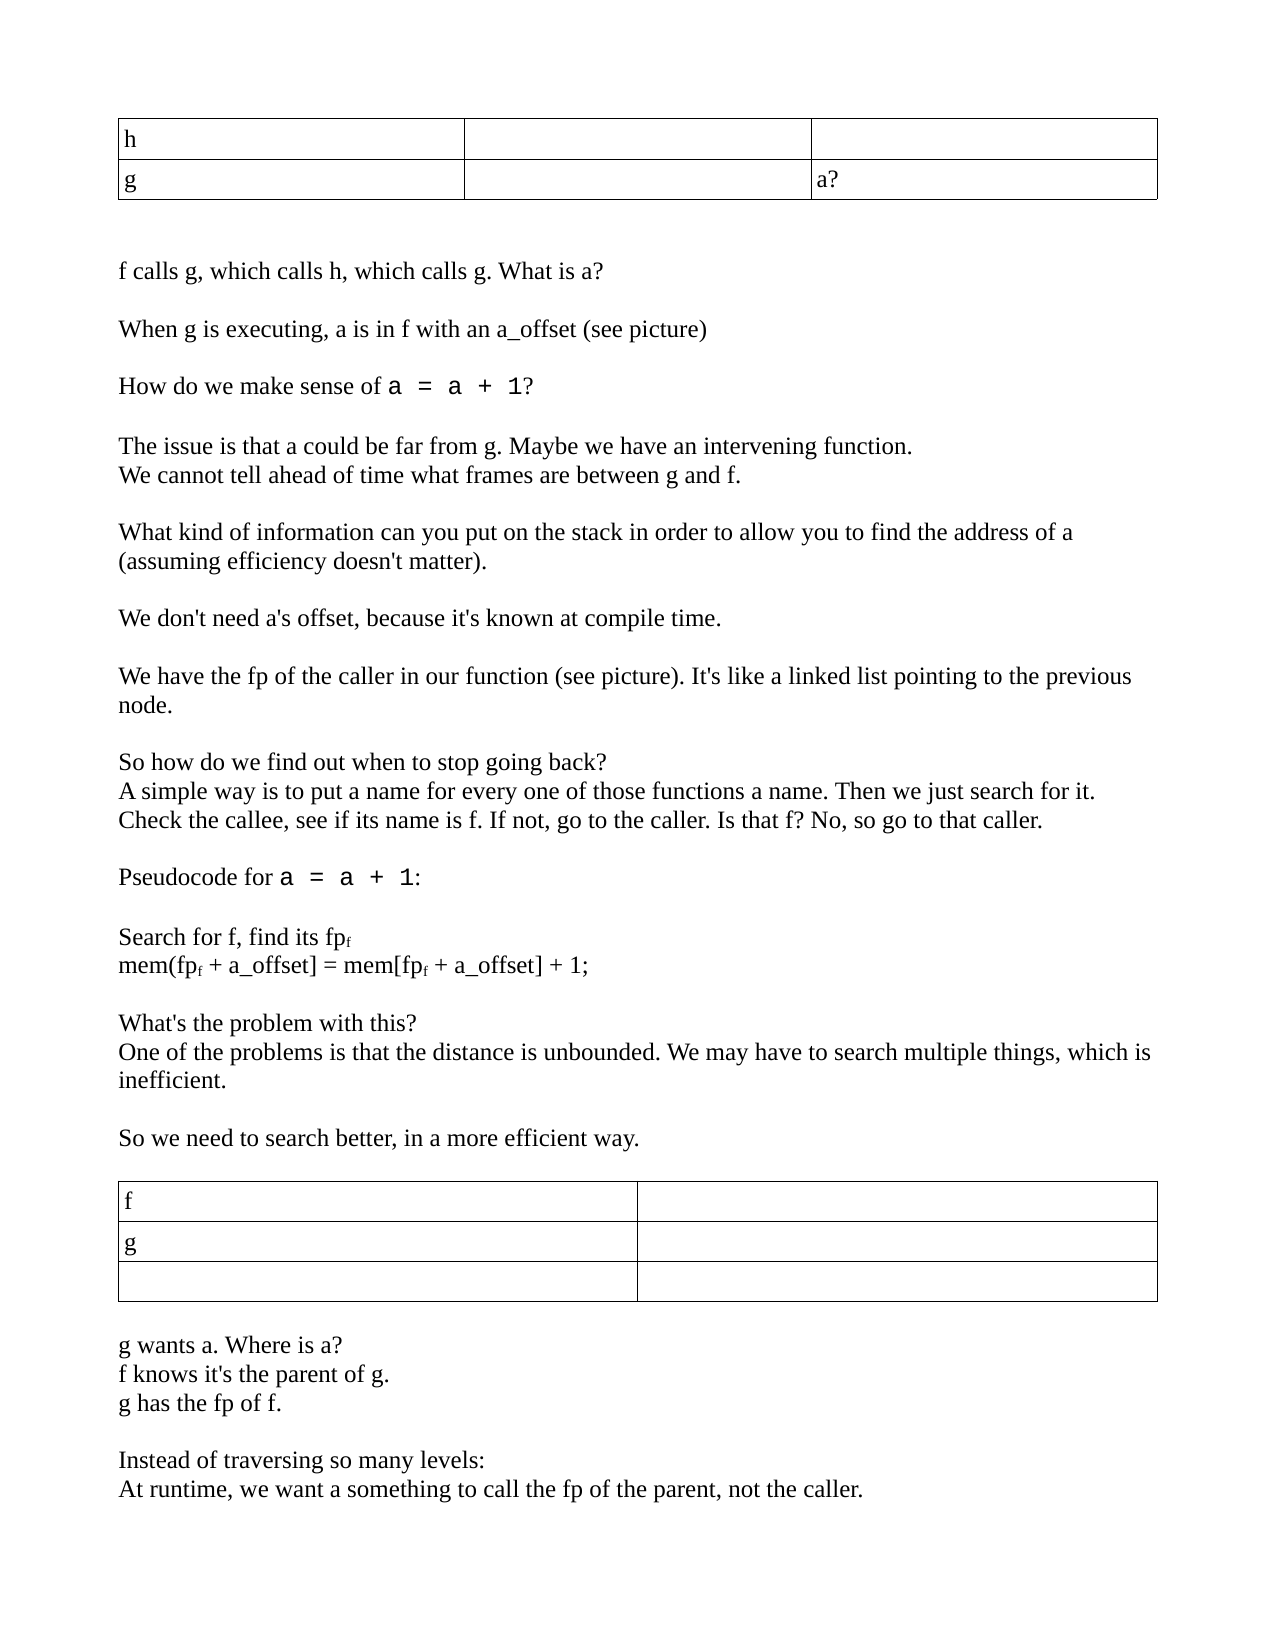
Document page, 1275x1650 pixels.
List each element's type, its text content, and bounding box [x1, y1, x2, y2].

text What's the problem with this? [118, 1008, 1157, 1037]
text We don't need a's offset, because it's known at compile time. [118, 603, 1157, 632]
text Check the callee, see if its name is f. If not, go to the caller. Is that f? No, so go to that caller. [118, 805, 1157, 833]
text mem(fpf + a_offset] = mem[fpf + a_offset] + 1; [118, 951, 1157, 979]
table_header [638, 1182, 1157, 1221]
table_cell a? [812, 160, 1157, 199]
text When g is executing, a is in f with an a_offset (see picture) [118, 314, 1157, 343]
text f knows it's the parent of g. [118, 1359, 1157, 1388]
text Pseudocode for a = a + 1: [118, 862, 1157, 893]
text The issue is that a could be far from g. Maybe we have an intervening function. [118, 431, 1157, 460]
table_cell [638, 1222, 1157, 1261]
text How do we make sense of a = a + 1? [118, 371, 1157, 402]
text So how do we find out when to stop going back? [118, 747, 1157, 776]
text Instead of traversing so many levels: [118, 1445, 1157, 1474]
text f calls g, which calls h, which calls g. What is a? [118, 256, 1157, 285]
text g has the fp of f. [118, 1388, 1157, 1417]
text g wants a. Where is a? [118, 1330, 1157, 1359]
table_cell [812, 119, 1157, 158]
table_cell g [119, 1222, 637, 1261]
table_cell [465, 119, 811, 158]
text A simple way is to put a name for every one of those functions a name. Then we just search for it. [118, 776, 1157, 805]
text Search for f, find its fpf [118, 922, 1157, 951]
text So we need to search better, in a more efficient way. [118, 1123, 1157, 1152]
table_cell g [119, 160, 464, 199]
table_cell h [119, 119, 464, 158]
text We have the fp of the caller in our function (see picture). It's like a linked list pointing to the previous node. [118, 661, 1157, 718]
text One of the problems is that the distance is unbounded. We may have to search multiple things, which is inefficient. [118, 1037, 1157, 1094]
text At runtime, we want a something to call the fp of the parent, not the caller. [118, 1474, 1157, 1503]
table_cell [638, 1262, 1157, 1301]
text We cannot tell ahead of time what frames are between g and f. [118, 460, 1157, 488]
table_cell [465, 160, 811, 199]
table_header f [119, 1182, 637, 1221]
table_cell [119, 1262, 637, 1301]
text What kind of information can you put on the stack in order to allow you to find the address of a (assuming efficiency doesn't matter). [118, 517, 1157, 575]
